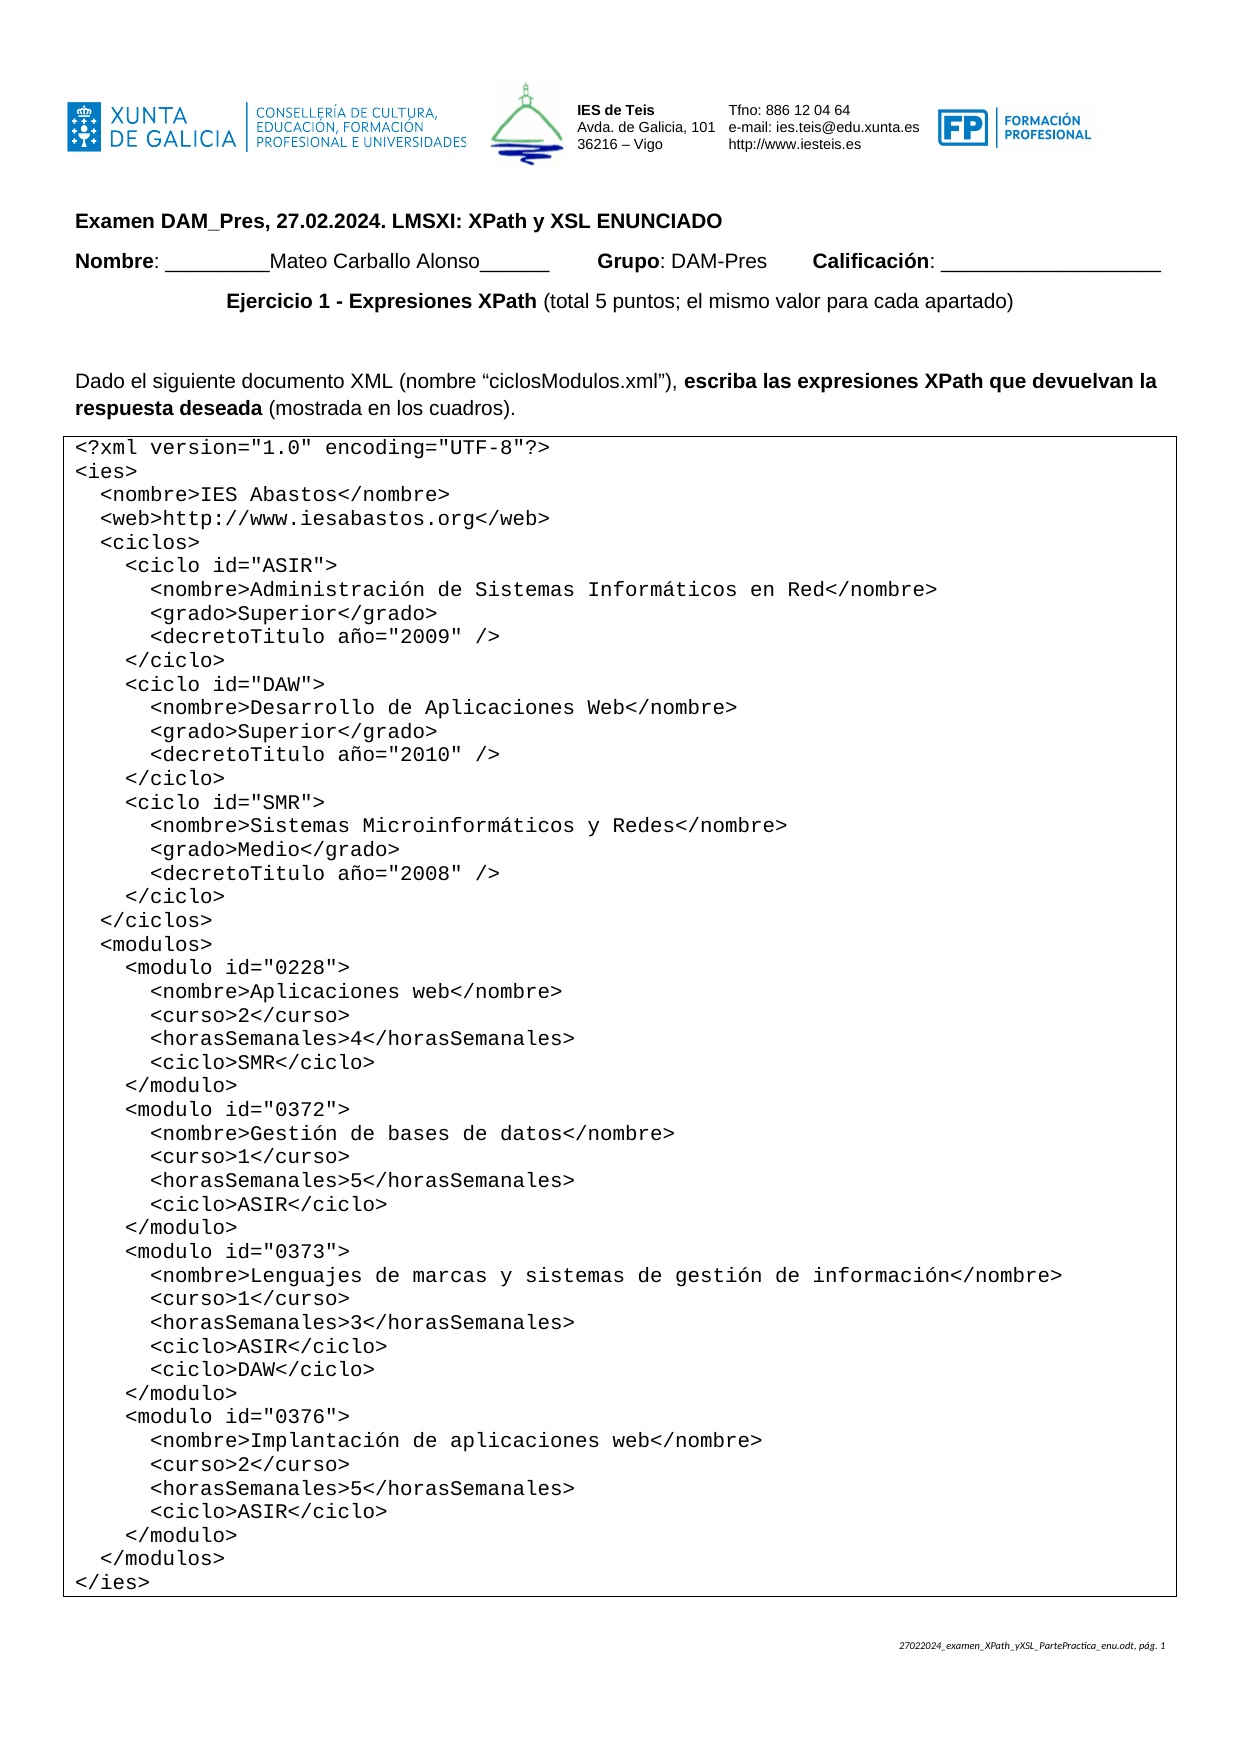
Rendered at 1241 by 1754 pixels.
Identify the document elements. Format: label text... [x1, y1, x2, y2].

text Dado el siguiente documento XML (nombre “ciclosModulos.xml”), escriba las expresiones XPath que devuelvan la respuesta deseada (mostrada en los cuadros). [75, 368, 1165, 420]
picture [935, 104, 1097, 151]
text Nombre: _________Mateo Carballo Alonso______ Grupo: DAM-Pres Calificación: ___________________ [75, 248, 1165, 272]
text Ejercicio 1 - Expresiones XPath (total 5 puntos; el mismo valor para cada apartado) [75, 288, 1165, 312]
table_header <?xml version="1.0" encoding="UTF-8"?> <ies> <nombre>IES Abastos</nombre> <web>http://www.iesabastos.org</web> <ciclos> <ciclo id="ASIR"> <nombre>Administración de Sistemas Informáticos en Red</nombre> <grado>Superior</grado> <decretoTitulo año="2009" /> </ciclo> <ciclo id="DAW"> <nombre>Desarrollo de Aplicaciones Web</nombre> <grado>Superior</grado> <decretoTitulo año="2010" /> </ciclo> <ciclo id="SMR"> <nombre>Sistemas Microinformáticos y Redes</nombre> <grado>Medio</grado> <decretoTitulo año="2008" /> </ciclo> </ciclos> <modulos> <modulo id="0228"> <nombre>Aplicaciones web</nombre> <curso>2</curso> <horasSemanales>4</horasSemanales> <ciclo>SMR</ciclo> </modulo> <modulo id="0372"> <nombre>Gestión de bases de datos</nombre> <curso>1</curso> <horasSemanales>5</horasSemanales> <ciclo>ASIR</ciclo> </modulo> <modulo id="0373"> <nombre>Lenguajes de marcas y sistemas de gestión de información</nombre> <curso>1</curso> <horasSemanales>3</horasSemanales> <ciclo>ASIR</ciclo> <ciclo>DAW</ciclo> </modulo> <modulo id="0376"> <nombre>Implantación de aplicaciones web</nombre> <curso>2</curso> <horasSemanales>5</horasSemanales> <ciclo>ASIR</ciclo> </modulo> </modulos> </ies> [64, 437, 1176, 1596]
picture [489, 81, 566, 167]
text Examen DAM_Pres, 27.02.2024. LMSXI: XPath y XSL ENUNCIADO [75, 208, 1165, 232]
picture [67, 102, 467, 152]
